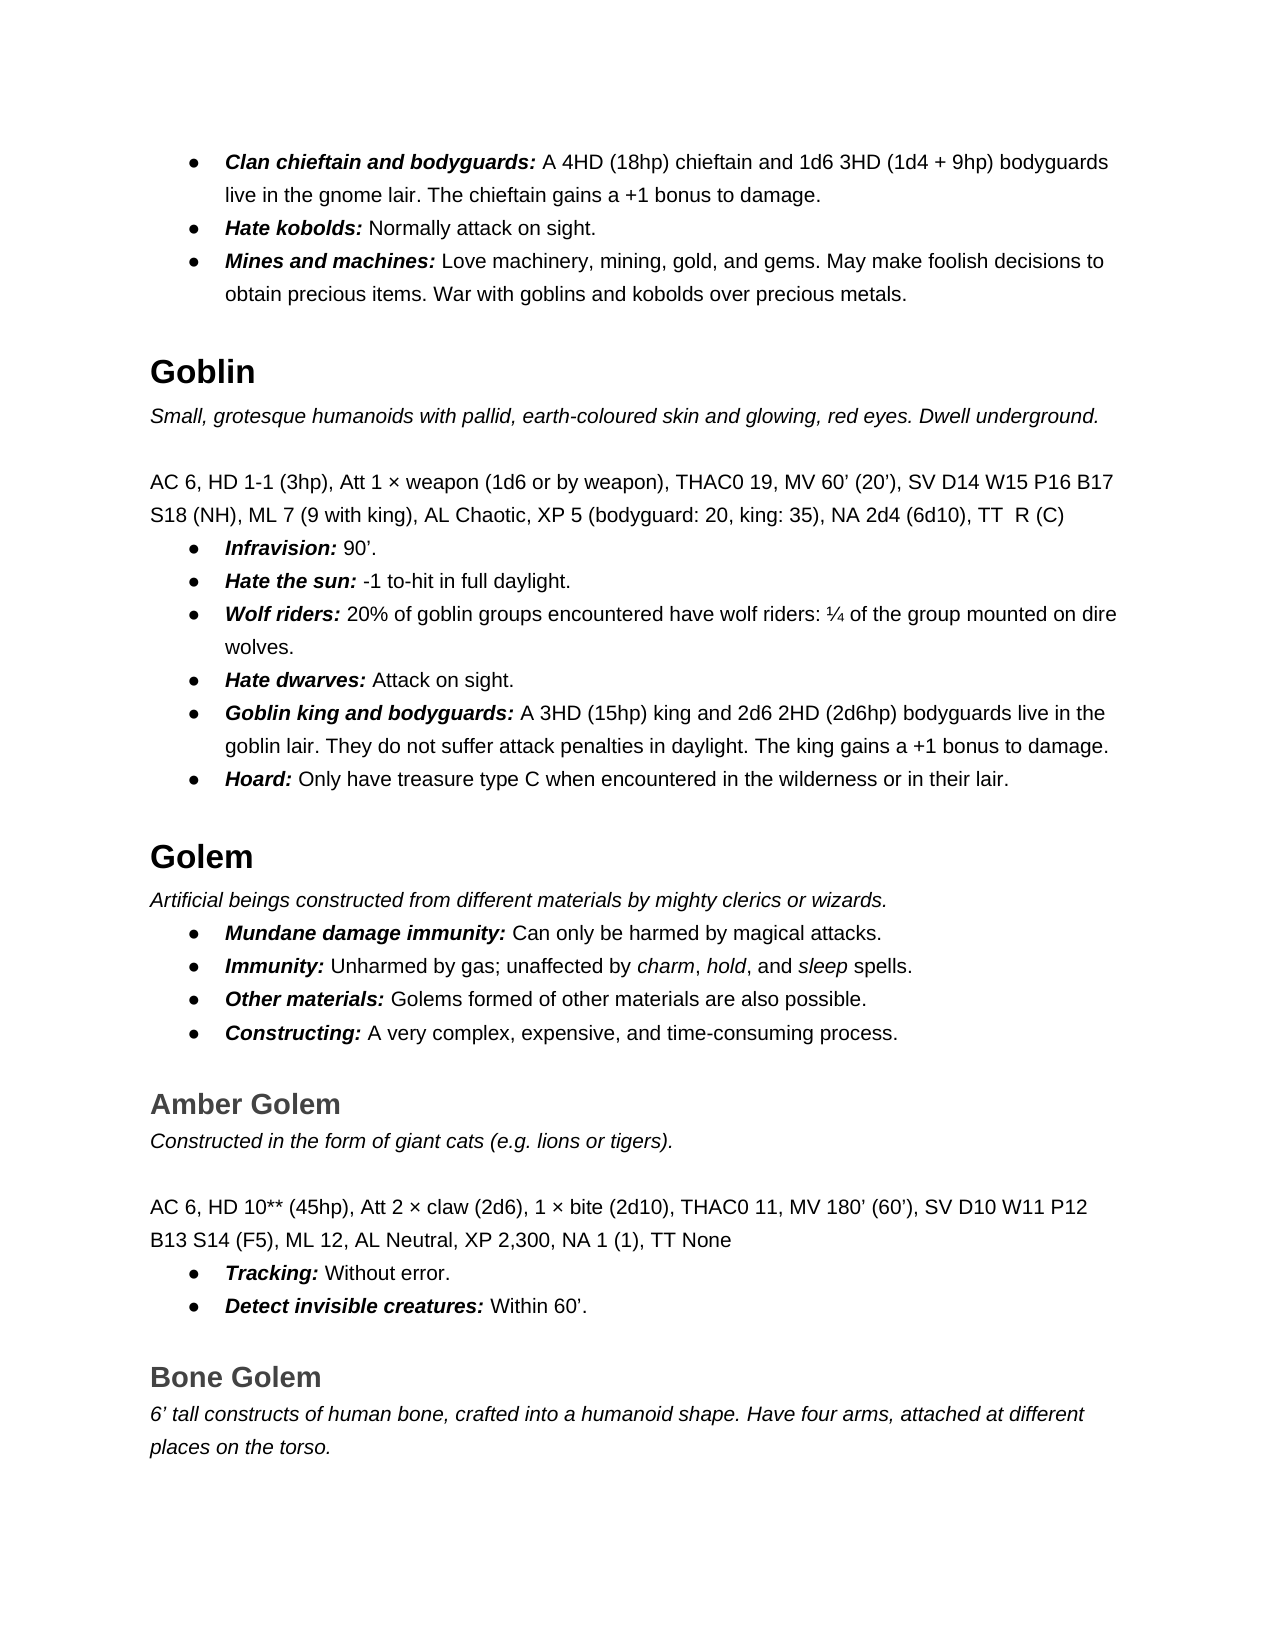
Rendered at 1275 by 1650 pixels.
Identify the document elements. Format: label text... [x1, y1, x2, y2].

text Small, grotesque humanoids with pallid, earth-coloured skin and glowing, red eyes. Dwell underground. [150, 403, 1125, 427]
subtitle Amber Golem [150, 1087, 1125, 1120]
text 6’ tall constructs of human bone, crafted into a humanoid shape. Have four arms, attached at different places on the torso. [150, 1402, 1125, 1459]
text Artificial beings constructed from different materials by mighty clerics or wizards. [150, 888, 1125, 912]
list Goblin king and bodyguards: A 3HD (15hp) king and 2d6 2HD (2d6hp) bodyguards live in the goblin lair. They do not suffer attack penalties in daylight. The king gains a +1 bonus to damage. [187, 701, 1125, 758]
list Infravision: 90’. [187, 536, 1125, 559]
text AC 6, HD 10** (45hp), Att 2 × claw (2d6), 1 × bite (2d10), THAC0 11, MV 180’ (60’), SV D10 W11 P12 B13 S14 (F5), ML 12, AL Neutral, XP 2,300, NA 1 (1), TT None [150, 1194, 1125, 1252]
list Other materials: Golems formed of other materials are also possible. [187, 987, 1125, 1011]
text AC 6, HD 1-1 (3hp), Att 1 × weapon (1d6 or by weapon), THAC0 19, MV 60’ (20’), SV D14 W15 P16 B17 S18 (NH), ML 7 (9 with king), AL Chaotic, XP 5 (bodyguard: 20, king: 35), NA 2d4 (6d10), TT R (C) [150, 469, 1125, 527]
list Hate kobolds: Normally attack on sight. [187, 216, 1125, 240]
list Hoard: Only have treasure type C when encountered in the wilderness or in their lair. [187, 767, 1125, 791]
list Mines and machines: Love machinery, mining, gold, and gems. May make foolish decisions to obtain precious items. War with goblins and kobolds over precious metals. [187, 249, 1125, 306]
list Wolf riders: 20% of goblin groups encountered have wolf riders: ¼ of the group mounted on dire wolves. [187, 602, 1125, 659]
list Detect invisible creatures: Within 60’. [187, 1294, 1125, 1318]
text Constructed in the form of giant cats (e.g. lions or tigers). [150, 1128, 1125, 1152]
list Immunity: Unharmed by gas; unaffected by charm, hold, and sleep spells. [187, 954, 1125, 978]
subtitle Golem [150, 837, 1125, 876]
list Hate dwarves: Attack on sight. [187, 668, 1125, 692]
list Tracking: Without error. [187, 1261, 1125, 1284]
subtitle Goblin [150, 353, 1125, 391]
list Constructing: A very complex, expensive, and time-consuming process. [187, 1020, 1125, 1044]
list Hate the sun: -1 to-hit in full daylight. [187, 569, 1125, 593]
list Mundane damage immunity: Can only be harmed by magical attacks. [187, 921, 1125, 945]
subtitle Bone Golem [150, 1360, 1125, 1393]
list Clan chieftain and bodyguards: A 4HD (18hp) chieftain and 1d6 3HD (1d4 + 9hp) bodyguards live in the gnome lair. The chieftain gains a +1 bonus to damage. [187, 150, 1125, 207]
